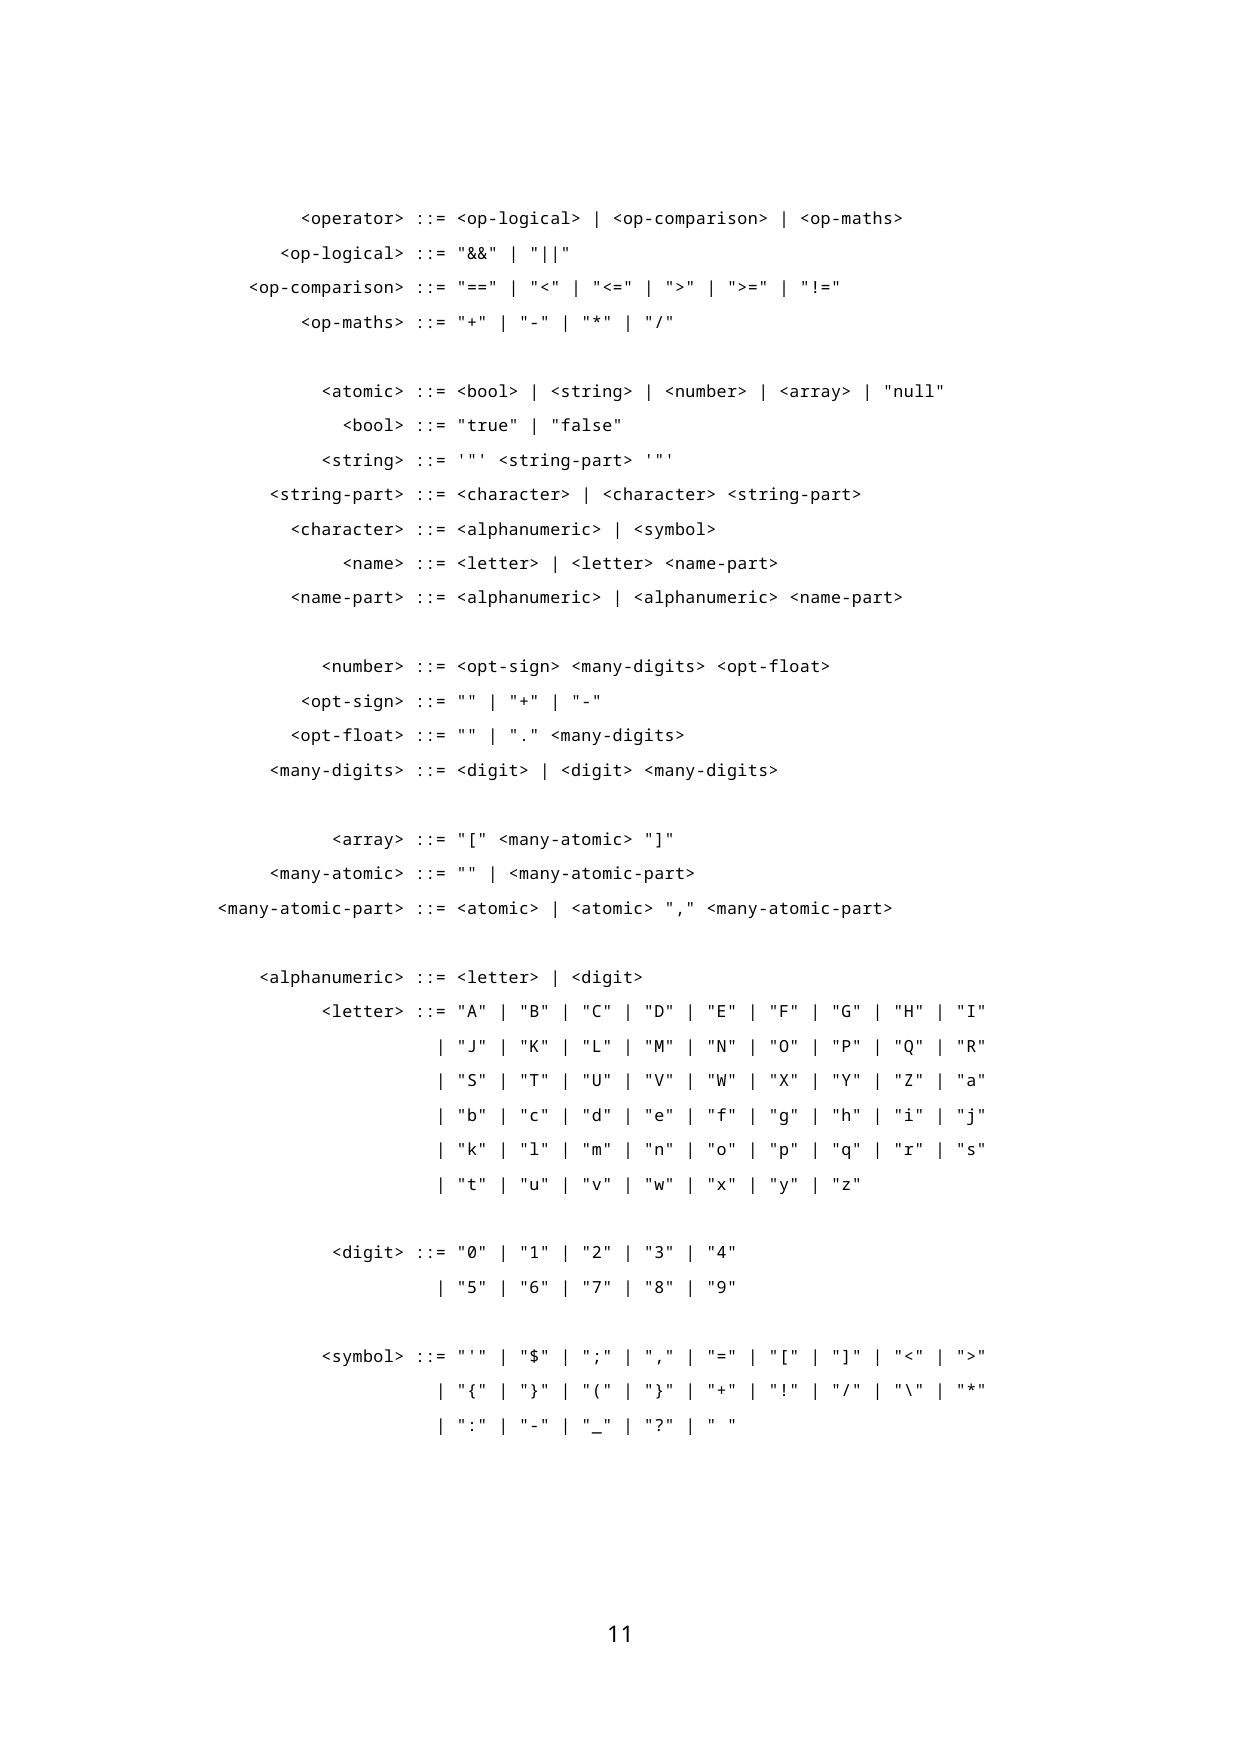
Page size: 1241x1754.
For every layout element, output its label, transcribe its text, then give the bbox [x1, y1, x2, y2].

text | "5" | "6" | "7" | "8" | "9" [207, 1276, 1033, 1298]
text <symbol> ::= "'" | "$" | ";" | "," | "=" | "[" | "]" | "<" | ">" [207, 1344, 1033, 1367]
text <array> ::= "[" <many-atomic> "]" [207, 827, 1033, 850]
text <number> ::= <opt-sign> <many-digits> <opt-float> [207, 655, 1033, 678]
text <atomic> ::= <bool> | <string> | <number> | <array> | "null" [207, 379, 1033, 402]
text <many-atomic-part> ::= <atomic> | <atomic> "," <many-atomic-part> [207, 896, 1033, 919]
text | "{" | "}" | "(" | "}" | "+" | "!" | "/" | "\" | "*" [207, 1379, 1033, 1402]
text <string> ::= '"' <string-part> '"' [207, 448, 1033, 471]
text <string-part> ::= <character> | <character> <string-part> [207, 483, 1033, 505]
text <alphanumeric> ::= <letter> | <digit> [207, 965, 1033, 988]
text <bool> ::= "true" | "false" [207, 414, 1033, 436]
text <op-logical> ::= "&&" | "||" [207, 241, 1033, 264]
text <character> ::= <alphanumeric> | <symbol> [207, 517, 1033, 540]
text <letter> ::= "A" | "B" | "C" | "D" | "E" | "F" | "G" | "H" | "I" [207, 1000, 1033, 1022]
text <many-atomic> ::= "" | <many-atomic-part> [207, 862, 1033, 884]
text <name> ::= <letter> | <letter> <name-part> [207, 552, 1033, 574]
text | "k" | "l" | "m" | "n" | "o" | "p" | "q" | "r" | "s" [207, 1138, 1033, 1160]
text <opt-sign> ::= "" | "+" | "-" [207, 689, 1033, 712]
text | "J" | "K" | "L" | "M" | "N" | "O" | "P" | "Q" | "R" [207, 1034, 1033, 1057]
text | "S" | "T" | "U" | "V" | "W" | "X" | "Y" | "Z" | "a" [207, 1069, 1033, 1091]
text | ":" | "-" | "_" | "?" | " " [207, 1413, 1033, 1436]
text | "b" | "c" | "d" | "e" | "f" | "g" | "h" | "i" | "j" [207, 1103, 1033, 1126]
text <digit> ::= "0" | "1" | "2" | "3" | "4" [207, 1241, 1033, 1264]
text <opt-float> ::= "" | "." <many-digits> [207, 724, 1033, 747]
text | "t" | "u" | "v" | "w" | "x" | "y" | "z" [207, 1172, 1033, 1195]
text <many-digits> ::= <digit> | <digit> <many-digits> [207, 758, 1033, 781]
text <op-maths> ::= "+" | "-" | "*" | "/" [207, 310, 1033, 333]
text <operator> ::= <op-logical> | <op-comparison> | <op-maths> [207, 207, 1033, 229]
text <name-part> ::= <alphanumeric> | <alphanumeric> <name-part> [207, 586, 1033, 609]
text <op-comparison> ::= "==" | "<" | "<=" | ">" | ">=" | "!=" [207, 276, 1033, 298]
